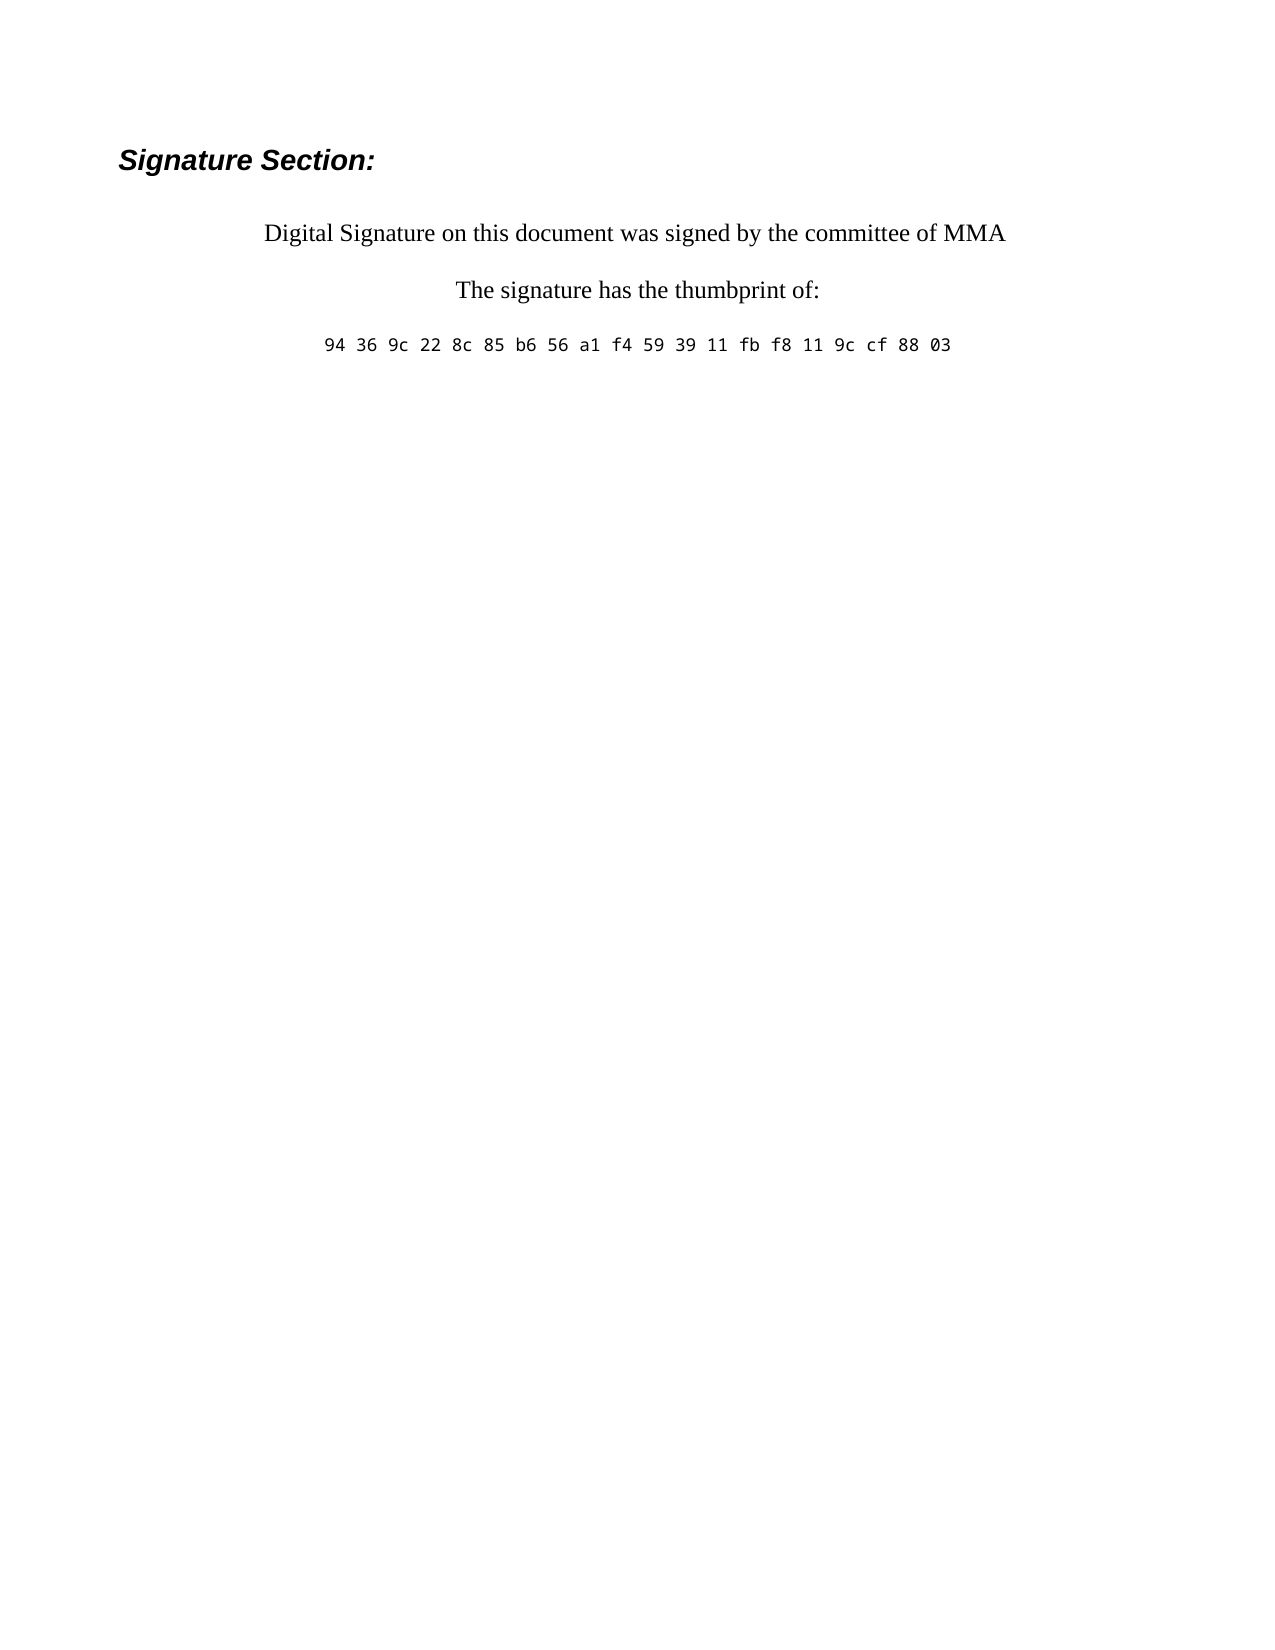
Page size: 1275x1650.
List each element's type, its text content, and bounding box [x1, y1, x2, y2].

text Digital Signature on this document was signed by the committee of MMA [118, 218, 1157, 247]
text 94 36 9c 22 8c 85 b6 56 a1 f4 59 39 11 fb f8 11 9c cf 88 03 [118, 333, 1157, 357]
subtitle Signature Section: [118, 143, 1157, 177]
text The signature has the thumbprint of: [118, 275, 1157, 304]
